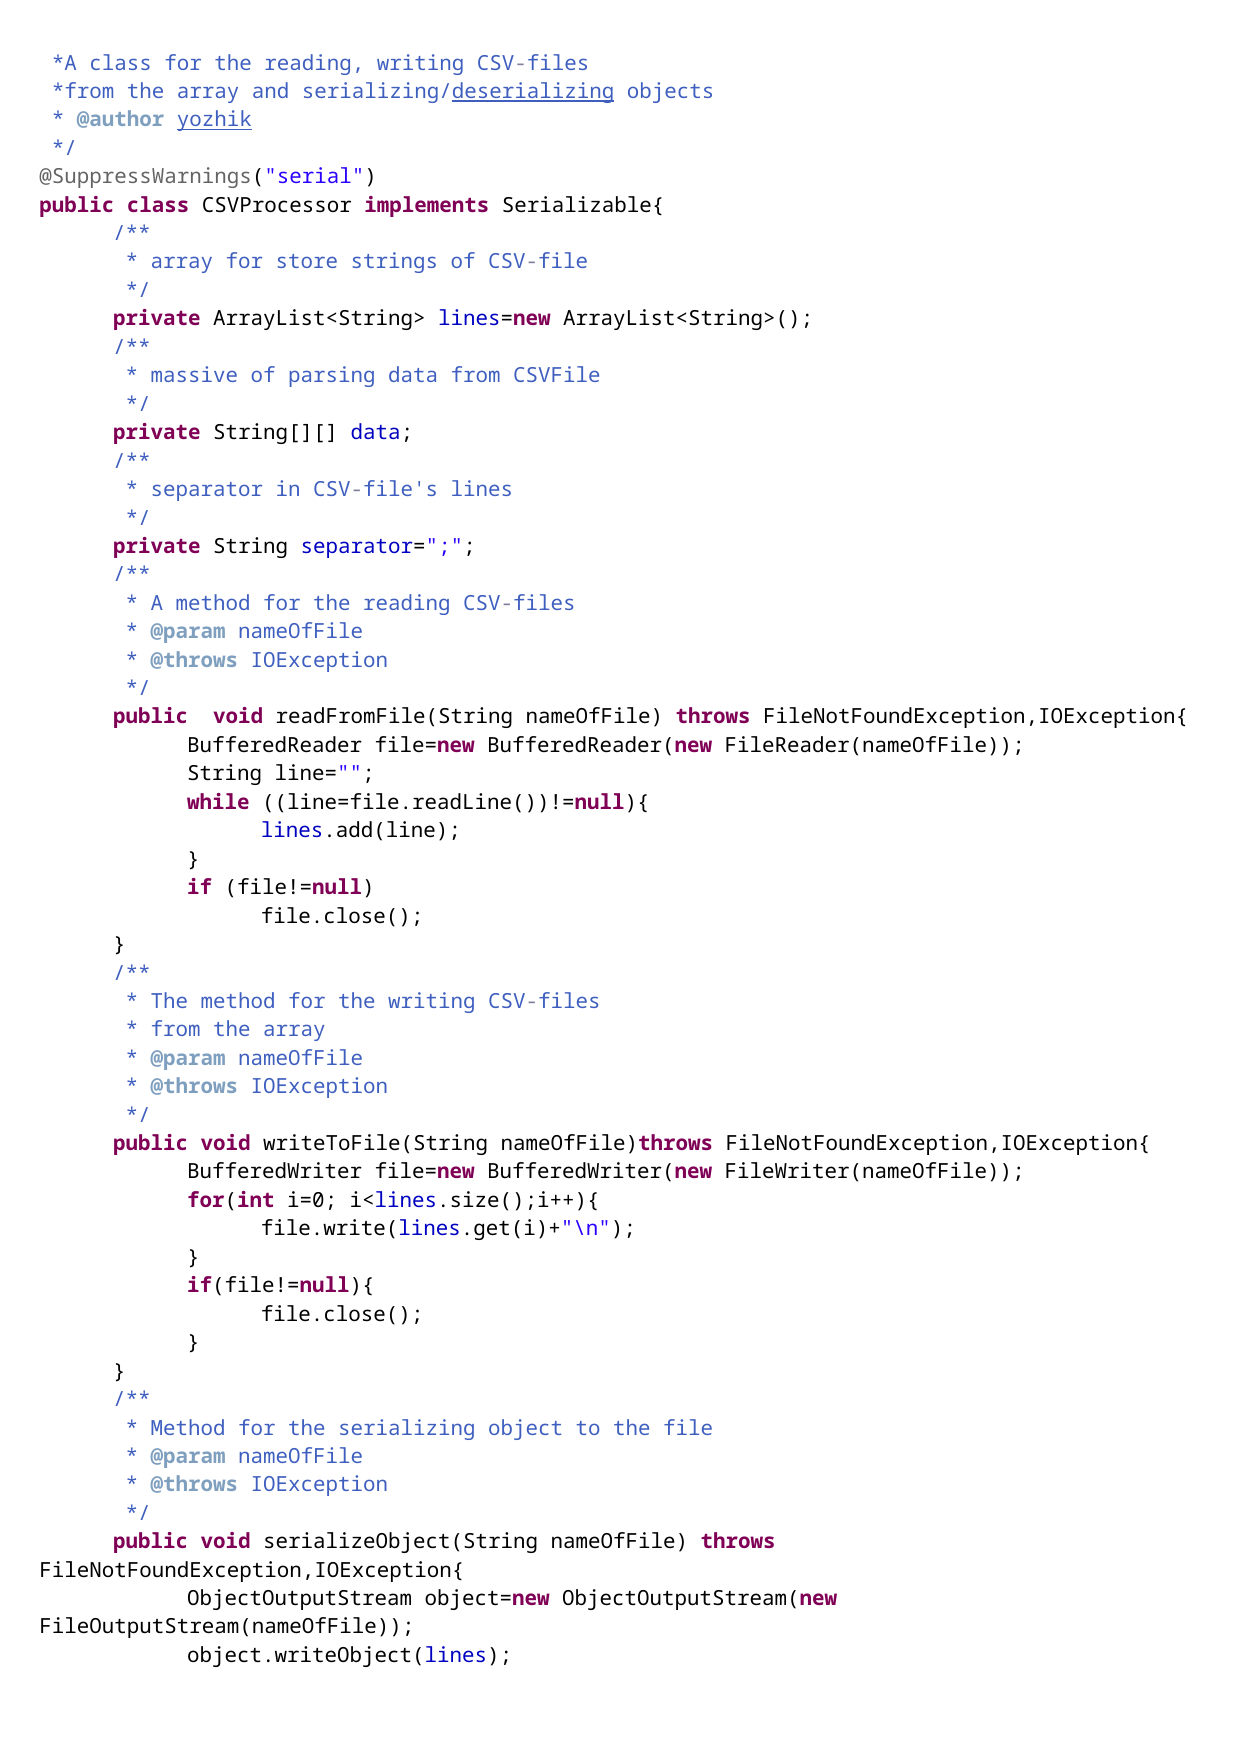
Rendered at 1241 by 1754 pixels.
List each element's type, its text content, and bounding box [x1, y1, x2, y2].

text file.close(); [39, 901, 1189, 929]
text */ [39, 133, 1189, 161]
text */ [39, 389, 1189, 417]
text object.writeObject(lines); [39, 1640, 1189, 1668]
text */ [39, 1100, 1189, 1128]
text } [39, 929, 1189, 958]
text *A class for the reading, writing CSV-files [39, 48, 1189, 76]
text file.write(lines.get(i)+"\n"); [39, 1213, 1189, 1242]
text * array for store strings of CSV-file [39, 247, 1189, 275]
text private ArrayList<String> lines=new ArrayList<String>(); [39, 303, 1189, 332]
text BufferedReader file=new BufferedReader(new FileReader(nameOfFile)); [39, 730, 1189, 758]
text for(int i=0; i<lines.size();i++){ [39, 1185, 1189, 1213]
text /** [39, 1384, 1189, 1413]
text } [39, 1356, 1189, 1384]
text /** [39, 446, 1189, 474]
text /** [39, 218, 1189, 247]
text */ [39, 673, 1189, 702]
text * @param nameOfFile [39, 616, 1189, 645]
text public class CSVProcessor implements Serializable{ [39, 190, 1189, 218]
text * Method for the serializing object to the file [39, 1413, 1189, 1441]
text *from the array and serializing/deserializing objects [39, 76, 1189, 104]
text * @param nameOfFile [39, 1441, 1189, 1469]
text * massive of parsing data from CSVFile [39, 360, 1189, 389]
text @SuppressWarnings("serial") [39, 161, 1189, 190]
text public void readFromFile(String nameOfFile) throws FileNotFoundException,IOException{ [39, 702, 1189, 730]
text private String separator=";"; [39, 531, 1189, 559]
text * The method for the writing CSV-files [39, 986, 1189, 1014]
text /** [39, 958, 1189, 986]
text while ((line=file.readLine())!=null){ [39, 787, 1189, 815]
text private String[][] data; [39, 417, 1189, 446]
text * separator in CSV-file's lines [39, 474, 1189, 503]
text /** [39, 332, 1189, 360]
text * A method for the reading CSV-files [39, 588, 1189, 616]
text } [39, 1327, 1189, 1356]
text */ [39, 1498, 1189, 1526]
text * @throws IOException [39, 1469, 1189, 1498]
text public void writeToFile(String nameOfFile)throws FileNotFoundException,IOException{ [39, 1128, 1189, 1157]
text lines.add(line); [39, 815, 1189, 844]
text * @param nameOfFile [39, 1043, 1189, 1071]
text String line=""; [39, 758, 1189, 787]
text */ [39, 503, 1189, 531]
text file.close(); [39, 1299, 1189, 1327]
text ObjectOutputStream object=new ObjectOutputStream(new FileOutputStream(nameOfFile)); [39, 1583, 1189, 1640]
text } [39, 844, 1189, 872]
text if(file!=null){ [39, 1270, 1189, 1299]
text public void serializeObject(String nameOfFile) throws FileNotFoundException,IOException{ [39, 1526, 1189, 1583]
text * @throws IOException [39, 645, 1189, 673]
text BufferedWriter file=new BufferedWriter(new FileWriter(nameOfFile)); [39, 1157, 1189, 1185]
text /** [39, 559, 1189, 588]
text * from the array [39, 1014, 1189, 1043]
text * @throws IOException [39, 1071, 1189, 1100]
text } [39, 1242, 1189, 1270]
text * @author yozhik [39, 104, 1189, 133]
text if (file!=null) [39, 872, 1189, 901]
text */ [39, 275, 1189, 303]
